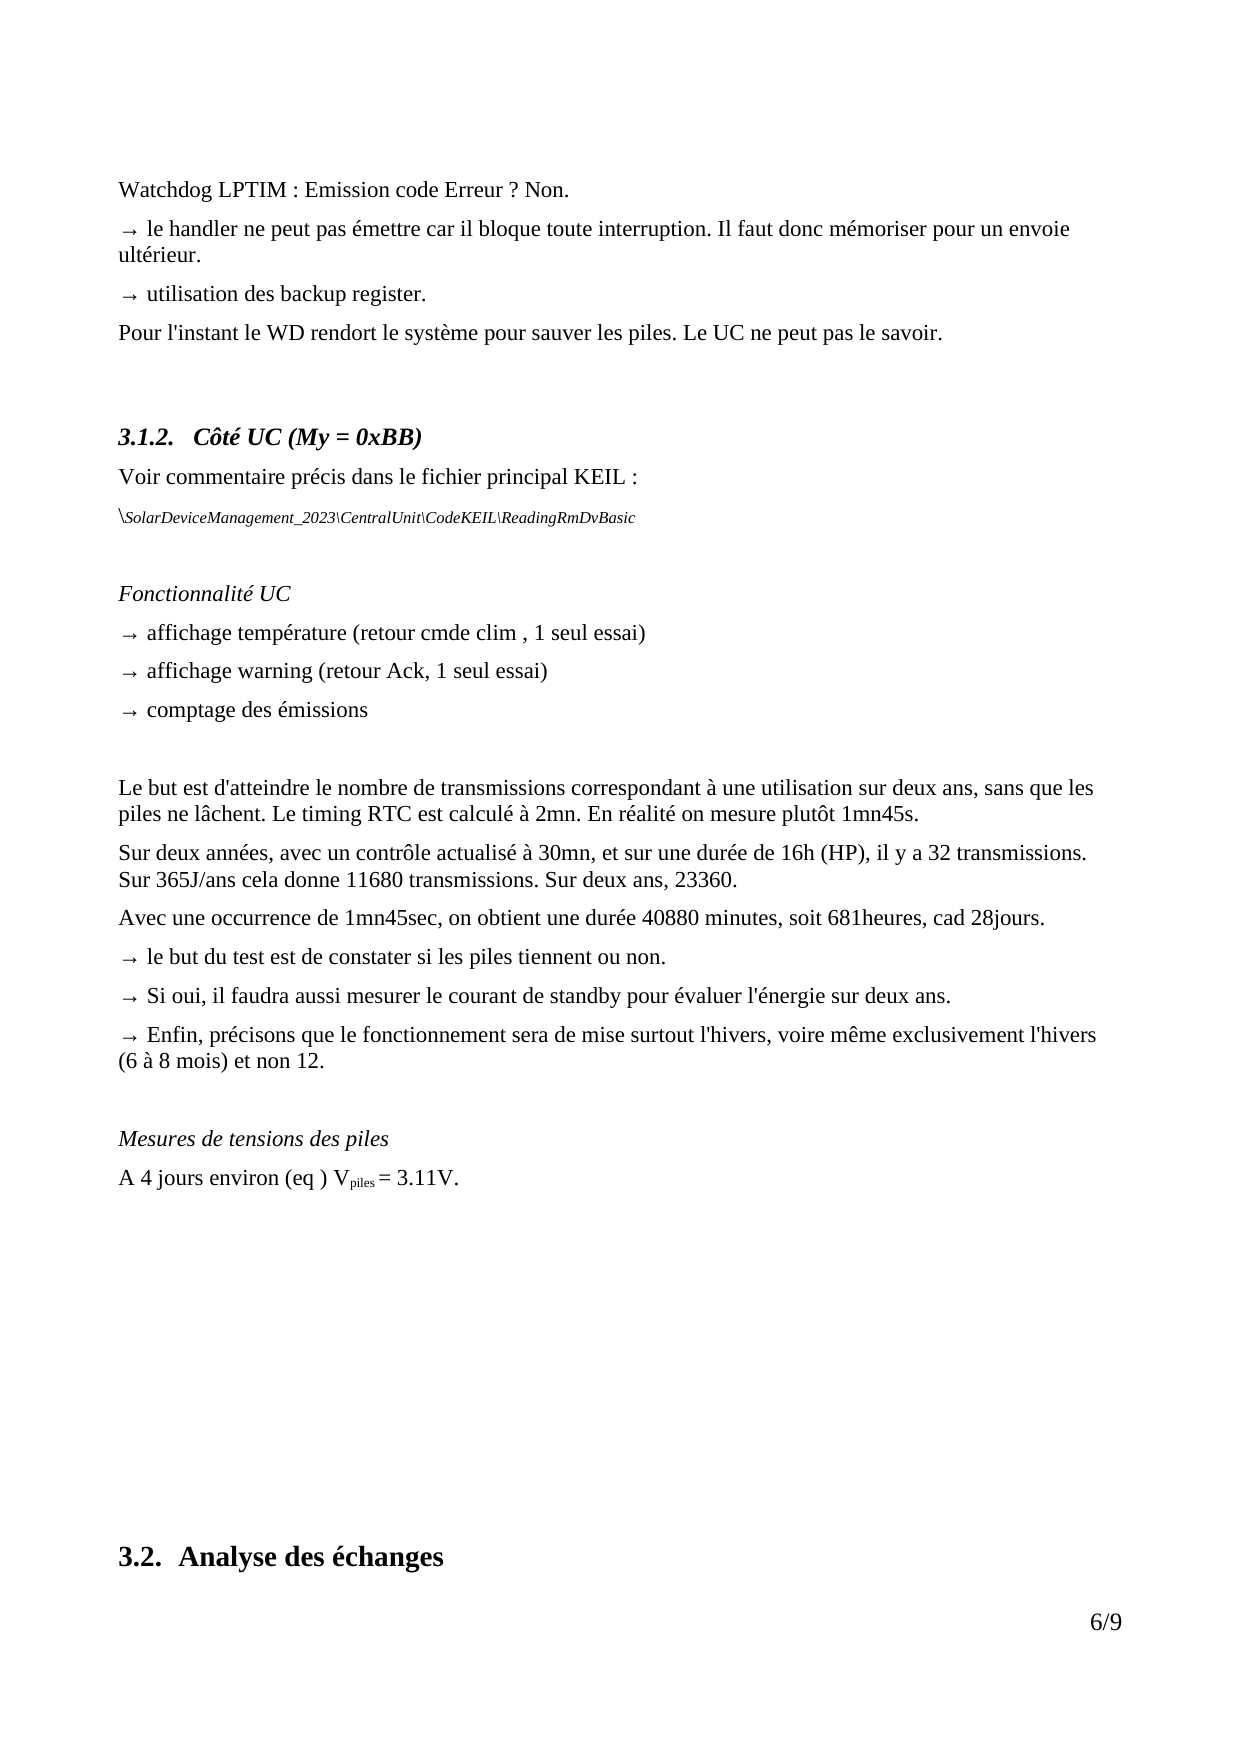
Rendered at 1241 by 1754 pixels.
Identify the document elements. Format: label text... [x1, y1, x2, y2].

text → affichage warning (retour Ack, 1 seul essai) [118, 657, 1122, 684]
text A 4 jours environ (eq ) Vpiles = 3.11V. [118, 1164, 1122, 1190]
text → affichage température (retour cmde clim , 1 seul essai) [118, 619, 1122, 645]
text Watchdog LPTIM : Emission code Erreur ? Non. [118, 176, 1122, 203]
text Avec une occurrence de 1mn45sec, on obtient une durée 40880 minutes, soit 681heures, cad 28jours. [118, 904, 1122, 931]
text Sur deux années, avec un contrôle actualisé à 30mn, et sur une durée de 16h (HP), il y a 32 transmissions. Sur 365J/ans cela donne 11680 transmissions. Sur deux ans, 23360. [118, 839, 1122, 892]
text Pour l'instant le WD rendort le système pour sauver les piles. Le UC ne peut pas le savoir. [118, 319, 1122, 346]
text → utilisation des backup register. [118, 280, 1122, 307]
text → Si oui, il faudra aussi mesurer le courant de standby pour évaluer l'énergie sur deux ans. [118, 982, 1122, 1008]
text Mesures de tensions des piles [118, 1125, 1122, 1151]
text → Enfin, précisons que le fonctionnement sera de mise surtout l'hivers, voire même exclusivement l'hivers (6 à 8 mois) et non 12. [118, 1021, 1122, 1074]
subtitle Côté UC (My = 0xBB) [118, 422, 1122, 451]
text → le but du test est de constater si les piles tiennent ou non. [118, 943, 1122, 970]
text Le but est d'atteindre le nombre de transmissions correspondant à une utilisation sur deux ans, sans que les piles ne lâchent. Le timing RTC est calculé à 2mn. En réalité on mesure plutôt 1mn45s. [118, 774, 1122, 827]
subtitle Analyse des échanges [118, 1539, 1122, 1572]
text → comptage des émissions [118, 696, 1122, 723]
text Fonctionnalité UC [118, 580, 1122, 606]
text → le handler ne peut pas émettre car il bloque toute interruption. Il faut donc mémoriser pour un envoie ultérieur. [118, 215, 1122, 268]
text Voir commentaire précis dans le fichier principal KEIL : [118, 463, 1122, 489]
text \SolarDeviceManagement_2023\CentralUnit\CodeKEIL\ReadingRmDvBasic [118, 502, 1122, 528]
